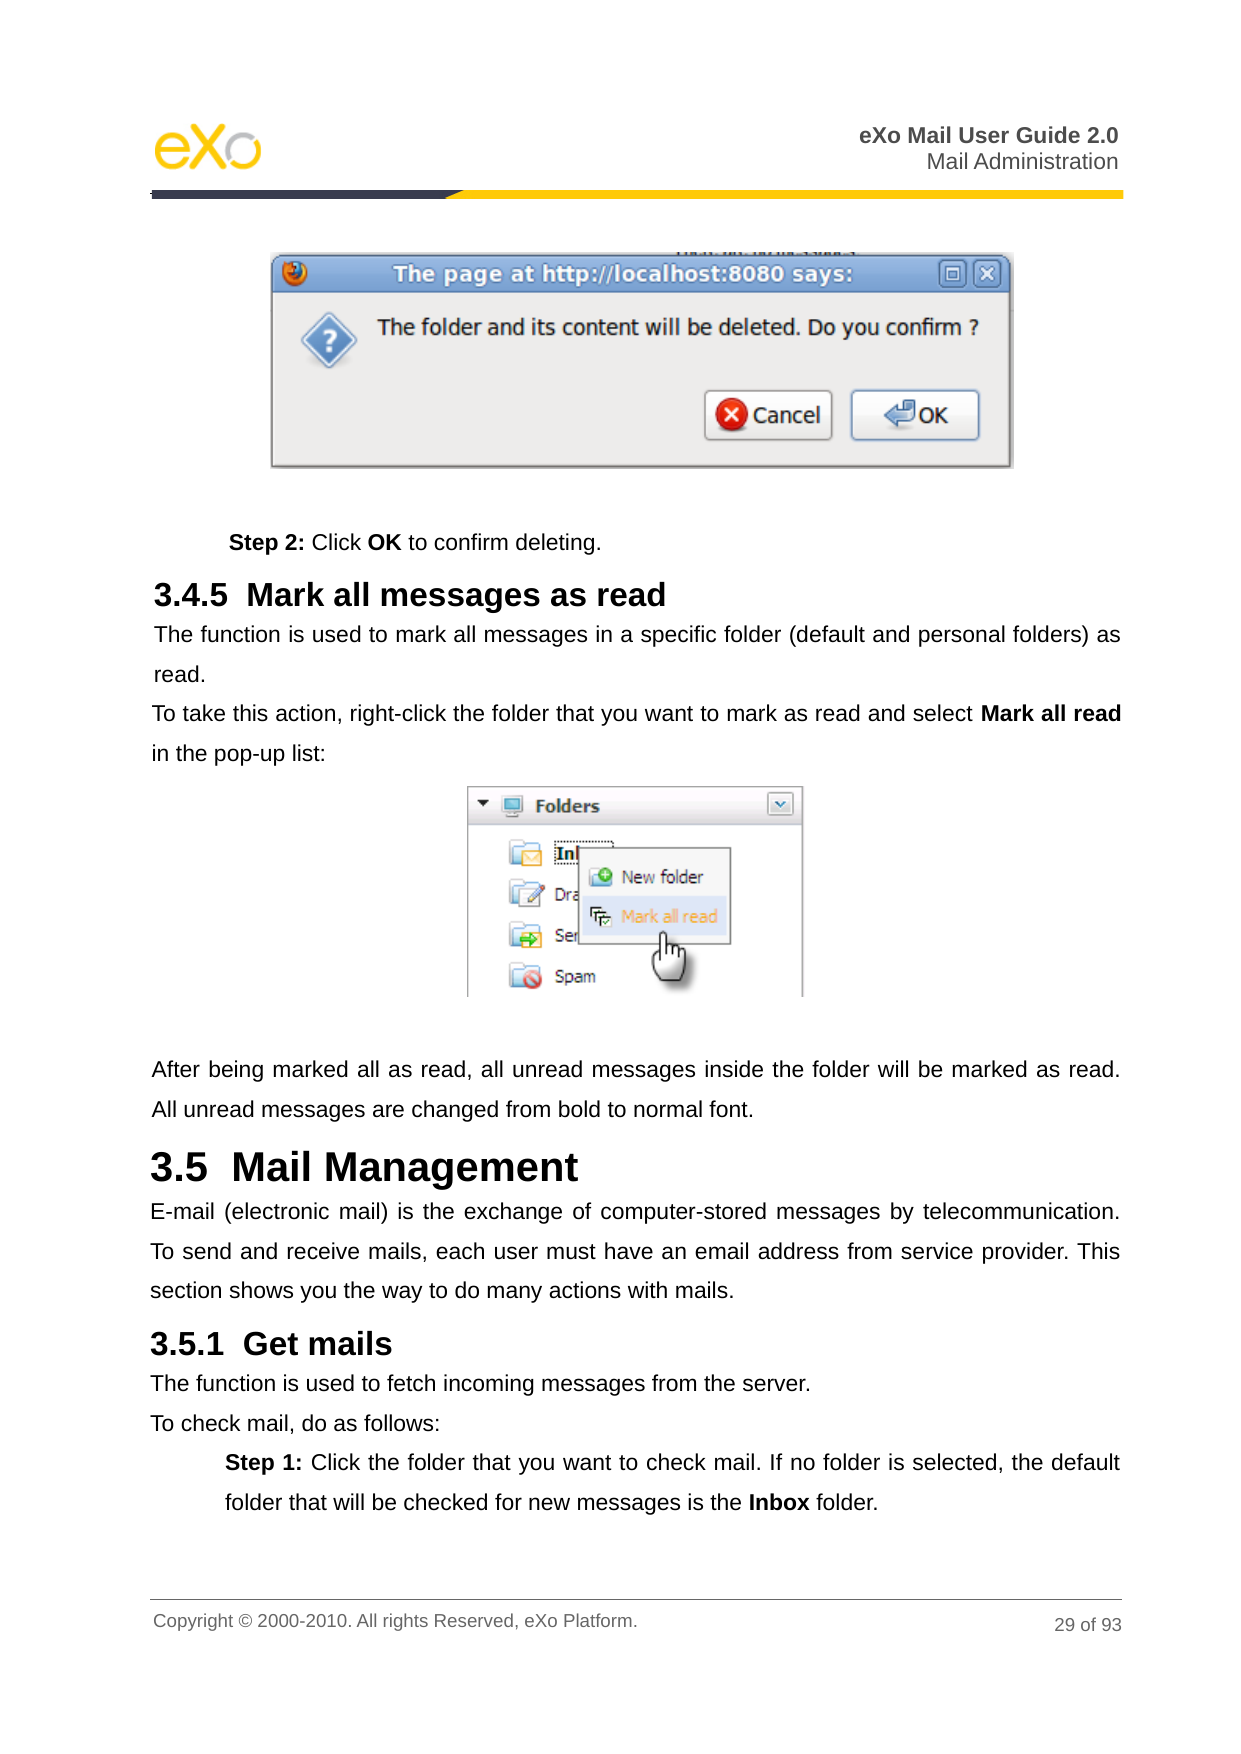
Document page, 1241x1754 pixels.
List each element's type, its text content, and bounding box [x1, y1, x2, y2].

list After being marked all as read, all unread messages inside the folder will be marked as read. All unread messages are changed from bold to normal font. [114, 1056, 1122, 1122]
picture [270, 252, 1014, 469]
list To take this action, right-click the folder that you want to mark as read and select Mark all read in the pop-up list: [114, 700, 1122, 766]
picture [151, 190, 1124, 199]
list Step 2: Click OK to confirm deleting. [191, 528, 1122, 555]
list Step 1: Click the folder that you want to check mail. If no folder is selected, the default folder that will be checked for new messages is the Inbox folder. [187, 1449, 1122, 1515]
picture [467, 786, 805, 997]
text To check mail, do as follows: [150, 1409, 1122, 1436]
picture [155, 123, 262, 170]
text E-mail (electronic mail) is the exchange of computer-stored messages by telecommunication. To send and receive mails, each user must have an email address from service provider. This section shows you the way to do many actions with mails. [150, 1198, 1122, 1303]
text The function is used to fetch incoming messages from the server. [150, 1370, 1122, 1396]
subtitle Get mails [150, 1324, 1122, 1362]
subtitle Mark all messages as read [154, 575, 1122, 614]
subtitle Mail Management [150, 1143, 1122, 1191]
text The function is used to mark all messages in a specific folder (default and personal folders) as read. [154, 621, 1122, 687]
